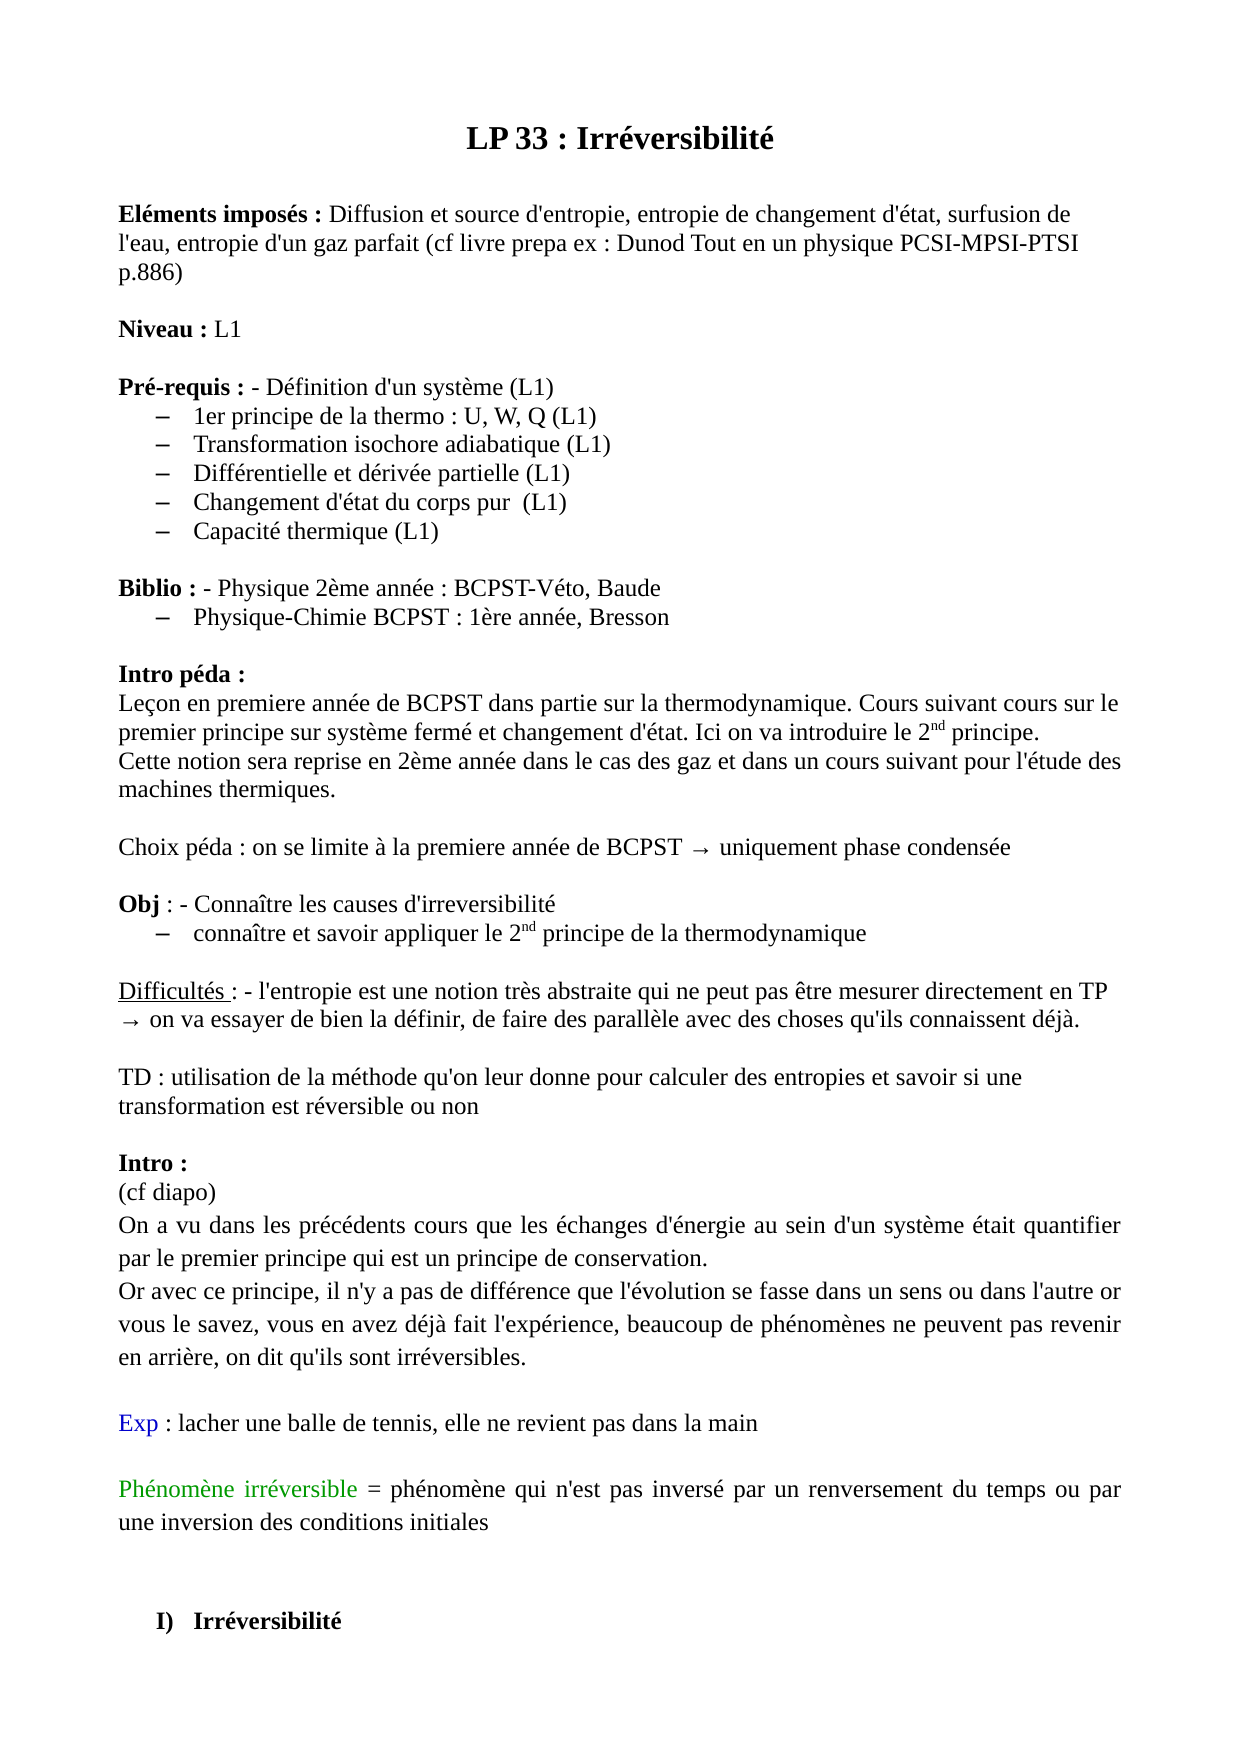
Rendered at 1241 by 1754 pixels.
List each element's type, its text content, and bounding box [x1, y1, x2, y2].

list connaître et savoir appliquer le 2nd principe de la thermodynamique [156, 918, 1122, 947]
list Différentielle et dérivée partielle (L1) [156, 458, 1122, 487]
text TD : utilisation de la méthode qu'on leur donne pour calculer des entropies et savoir si une transformation est réversible ou non [118, 1062, 1122, 1119]
text Niveau : L1 [118, 314, 1122, 343]
text Exp : lacher une balle de tennis, elle ne revient pas dans la main [118, 1408, 1122, 1437]
list Transformation isochore adiabatique (L1) [156, 429, 1122, 458]
text Difficultés : - l'entropie est une notion très abstraite qui ne peut pas être mesurer directement en TP → on va essayer de bien la définir, de faire des parallèle avec des choses qu'ils connaissent déjà. [118, 976, 1122, 1033]
text Cette notion sera reprise en 2ème année dans le cas des gaz et dans un cours suivant pour l'étude des machines thermiques. [118, 746, 1122, 803]
text (cf diapo) [118, 1177, 1122, 1206]
list Changement d'état du corps pur (L1) [156, 487, 1122, 516]
text Obj : - Connaître les causes d'irreversibilité [118, 889, 1122, 918]
text Or avec ce principe, il n'y a pas de différence que l'évolution se fasse dans un sens ou dans l'autre or vous le savez, vous en avez déjà fait l'expérience, beaucoup de phénomènes ne peuvent pas revenir en arrière, on dit qu'ils sont irréversibles. [118, 1276, 1122, 1371]
list Physique-Chimie BCPST : 1ère année, Bresson [156, 602, 1122, 631]
text On a vu dans les précédents cours que les échanges d'énergie au sein d'un système était quantifier par le premier principe qui est un principe de conservation. [118, 1210, 1122, 1272]
text Pré-requis : - Définition d'un système (L1) [118, 372, 1122, 401]
text Choix péda : on se limite à la premiere année de BCPST → uniquement phase condensée [118, 832, 1122, 861]
list Irréversibilité [156, 1606, 1122, 1635]
list 1er principe de la thermo : U, W, Q (L1) [156, 401, 1122, 429]
text LP 33 : Irréversibilité [118, 118, 1122, 156]
text Biblio : - Physique 2ème année : BCPST-Véto, Baude [118, 573, 1122, 602]
text Phénomène irréversible = phénomène qui n'est pas inversé par un renversement du temps ou par une inversion des conditions initiales [118, 1474, 1122, 1536]
text Intro : [118, 1148, 1122, 1177]
text Eléments imposés : Diffusion et source d'entropie, entropie de changement d'état, surfusion de l'eau, entropie d'un gaz parfait (cf livre prepa ex : Dunod Tout en un physique PCSI-MPSI-PTSI p.886) [118, 199, 1122, 286]
text Intro péda : [118, 659, 1122, 688]
list Capacité thermique (L1) [156, 516, 1122, 544]
text Leçon en premiere année de BCPST dans partie sur la thermodynamique. Cours suivant cours sur le premier principe sur système fermé et changement d'état. Ici on va introduire le 2nd principe. [118, 688, 1122, 746]
